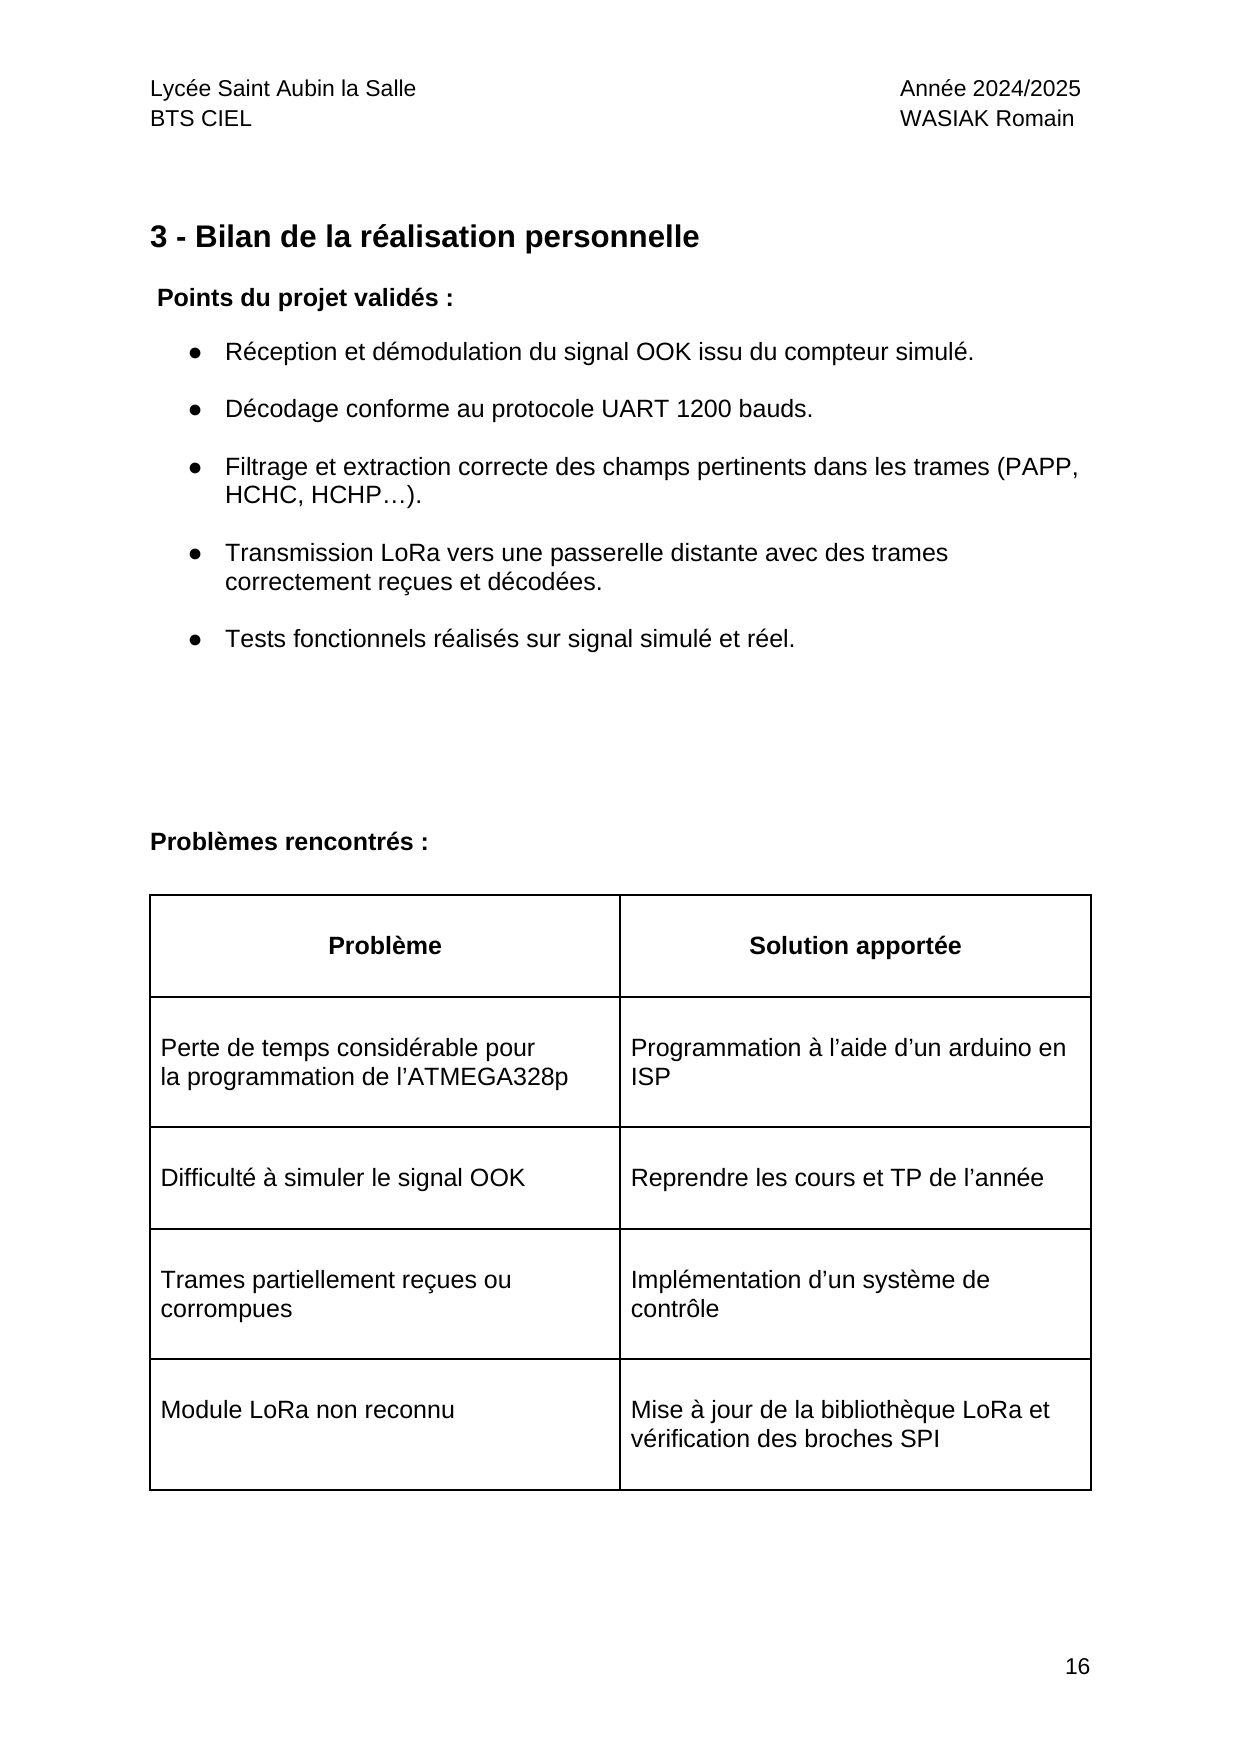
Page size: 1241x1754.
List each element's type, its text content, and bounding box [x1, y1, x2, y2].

table_cell Mise à jour de la bibliothèque LoRa et vérification des broches SPI [621, 1360, 1090, 1488]
table_cell Implémentation d’un système de contrôle [621, 1230, 1090, 1358]
subtitle Points du projet validés : [150, 283, 1090, 312]
table_header Problème [151, 896, 619, 996]
table_cell Module LoRa non reconnu [151, 1360, 619, 1488]
table_cell Reprendre les cours et TP de l’année [621, 1128, 1090, 1228]
list Décodage conforme au protocole UART 1200 bauds. [187, 394, 1090, 452]
table_cell Trames partiellement reçues ou corrompues [151, 1230, 619, 1358]
table_cell Difficulté à simuler le signal OOK [151, 1128, 619, 1228]
list Filtrage et extraction correcte des champs pertinents dans les trames (PAPP, HCHC, HCHP…). [187, 452, 1090, 538]
list Transmission LoRa vers une passerelle distante avec des trames correctement reçues et décodées. [187, 538, 1090, 624]
list Tests fonctionnels réalisés sur signal simulé et réel. [187, 624, 1090, 682]
table_header Solution apportée [621, 896, 1090, 996]
table_cell Perte de temps considérable pour la programmation de l’ATMEGA328p [151, 998, 619, 1126]
list Réception et démodulation du signal OOK issu du compteur simulé. [187, 337, 1090, 394]
subtitle Problèmes rencontrés : [150, 827, 1090, 855]
subtitle 3 - Bilan de la réalisation personnelle [150, 218, 1090, 254]
table_cell Programmation à l’aide d’un arduino en ISP [621, 998, 1090, 1126]
